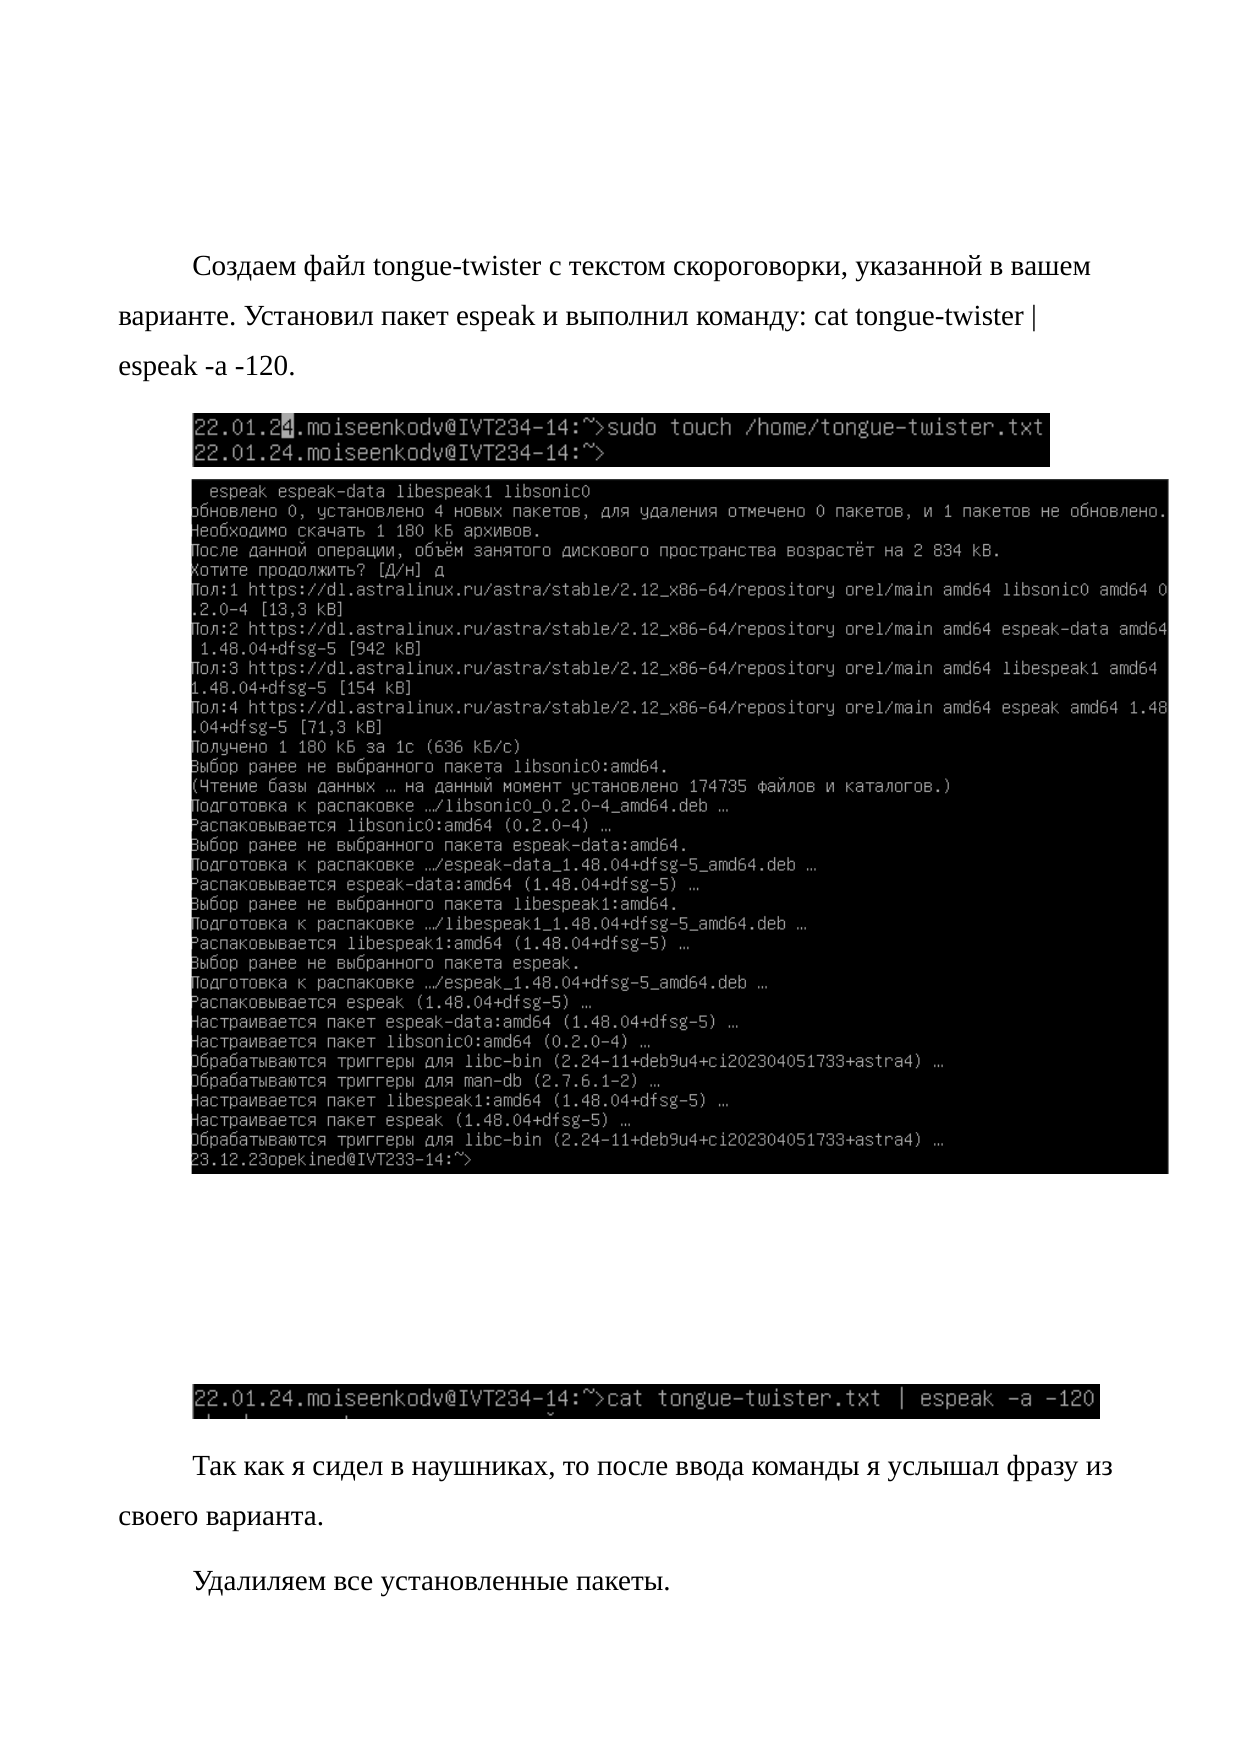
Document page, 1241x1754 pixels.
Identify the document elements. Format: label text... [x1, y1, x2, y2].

text Удалиляем все установленные пакеты. [118, 1563, 1122, 1597]
text Так как я сидел в наушниках, то после ввода команды я услышал фразу из своего варианта. [118, 1448, 1122, 1532]
text Создаем файл tongue-twister с текстом скороговорки, указанной в вашем варианте. Установил пакет espeak и выполнил команду: cat tongue-twister | espeak -a -120. [118, 248, 1122, 382]
